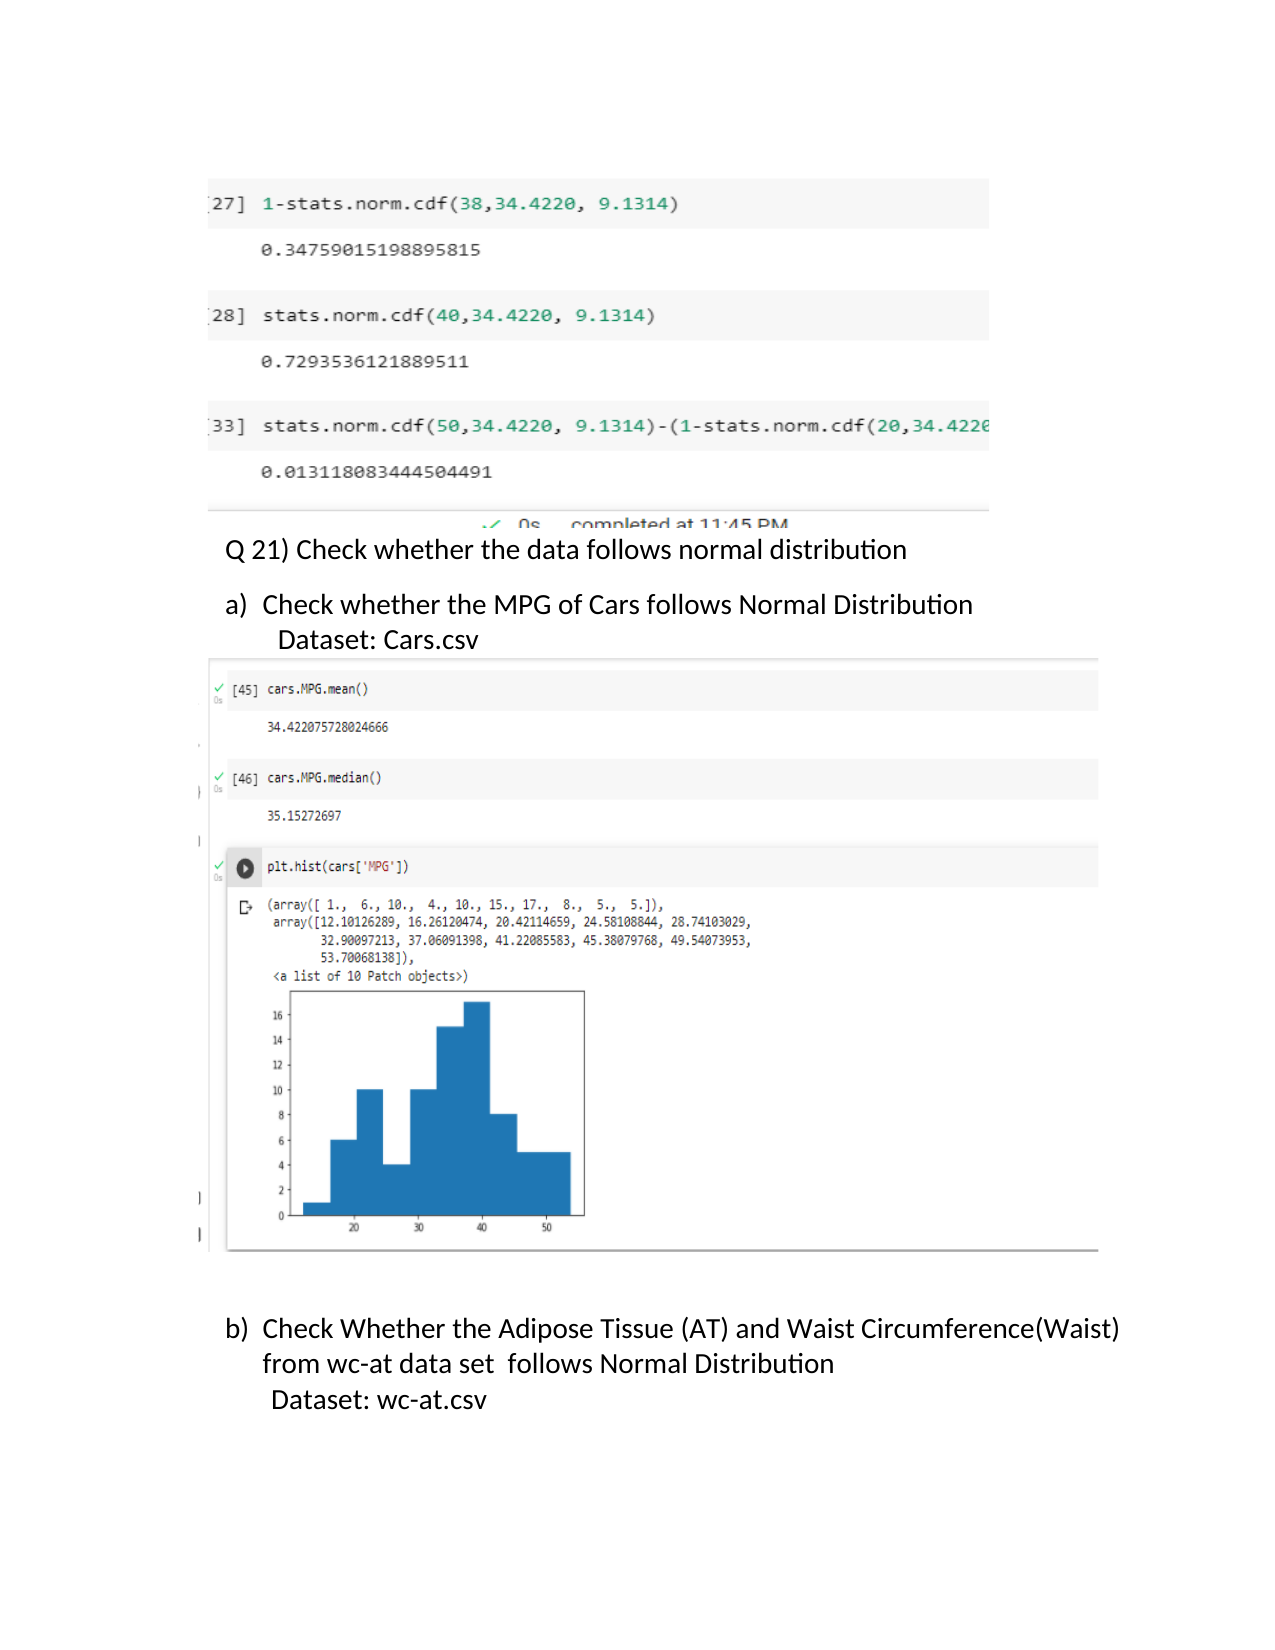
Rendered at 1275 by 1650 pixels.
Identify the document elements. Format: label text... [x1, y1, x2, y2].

picture [198, 658, 1099, 1252]
text Q 21) Check whether the data follows normal distribution [150, 150, 1125, 566]
list Check Whether the Adipose Tissue (AT) and Waist Circumference(Waist) from wc-at data set follows Normal Distribution [225, 1310, 1125, 1381]
text Dataset: Cars.csv [225, 621, 1125, 657]
picture [207, 153, 990, 528]
list Dataset: wc-at.csv [225, 1381, 1125, 1417]
list Check whether the MPG of Cars follows Normal Distribution [225, 586, 1125, 621]
